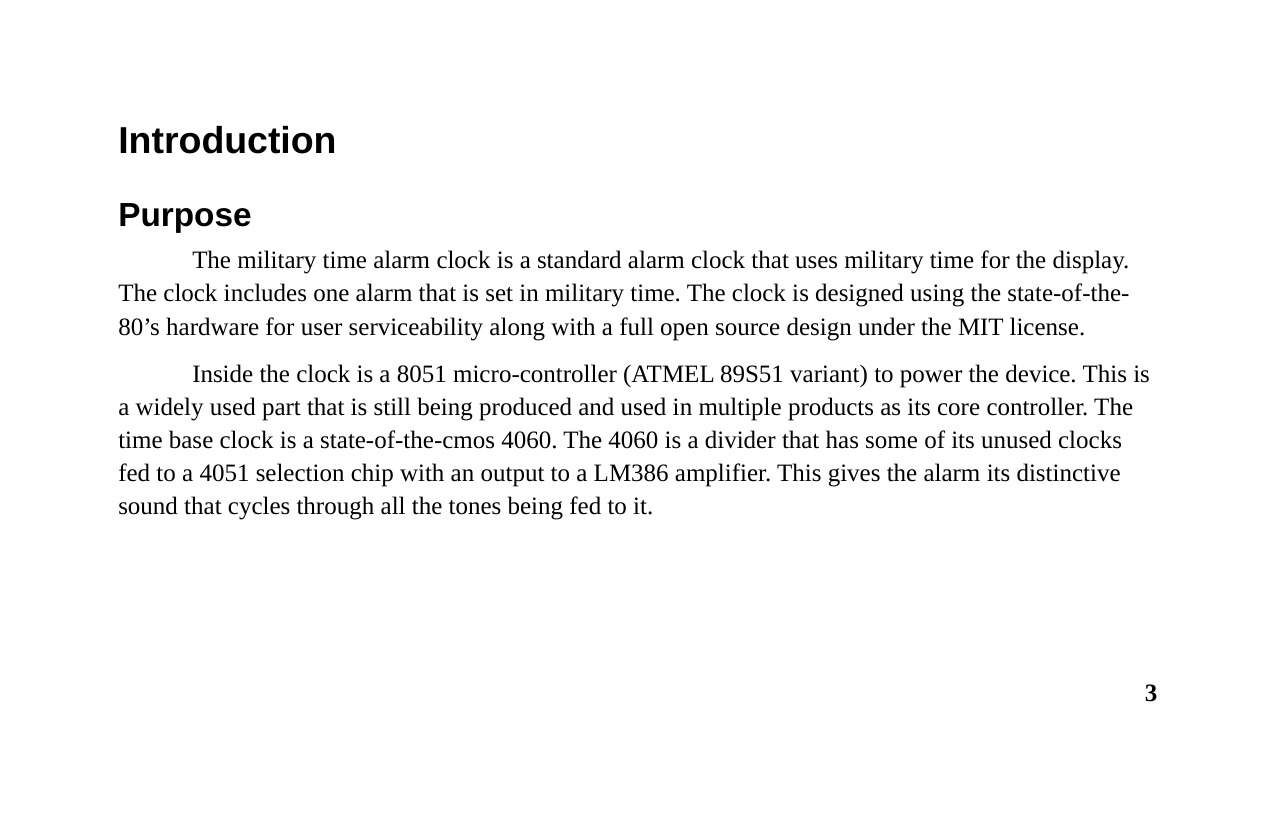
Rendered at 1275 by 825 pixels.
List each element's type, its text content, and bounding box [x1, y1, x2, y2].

subtitle Purpose [118, 194, 1157, 233]
text Inside the clock is a 8051 micro-controller (ATMEL 89S51 variant) to power the device. This is a widely used part that is still being produced and used in multiple products as its core controller. The time base clock is a state-of-the-cmos 4060. The 4060 is a divider that has some of its unused clocks fed to a 4051 selection chip with an output to a LM386 amplifier. This gives the alarm its distinctive sound that cycles through all the tones being fed to it. [118, 359, 1157, 520]
text The military time alarm clock is a standard alarm clock that uses military time for the display. The clock includes one alarm that is set in military time. The clock is designed using the state-of-the-80’s hardware for user serviceability along with a full open source design under the MIT license. [118, 246, 1157, 340]
subtitle Introduction [118, 118, 1157, 161]
